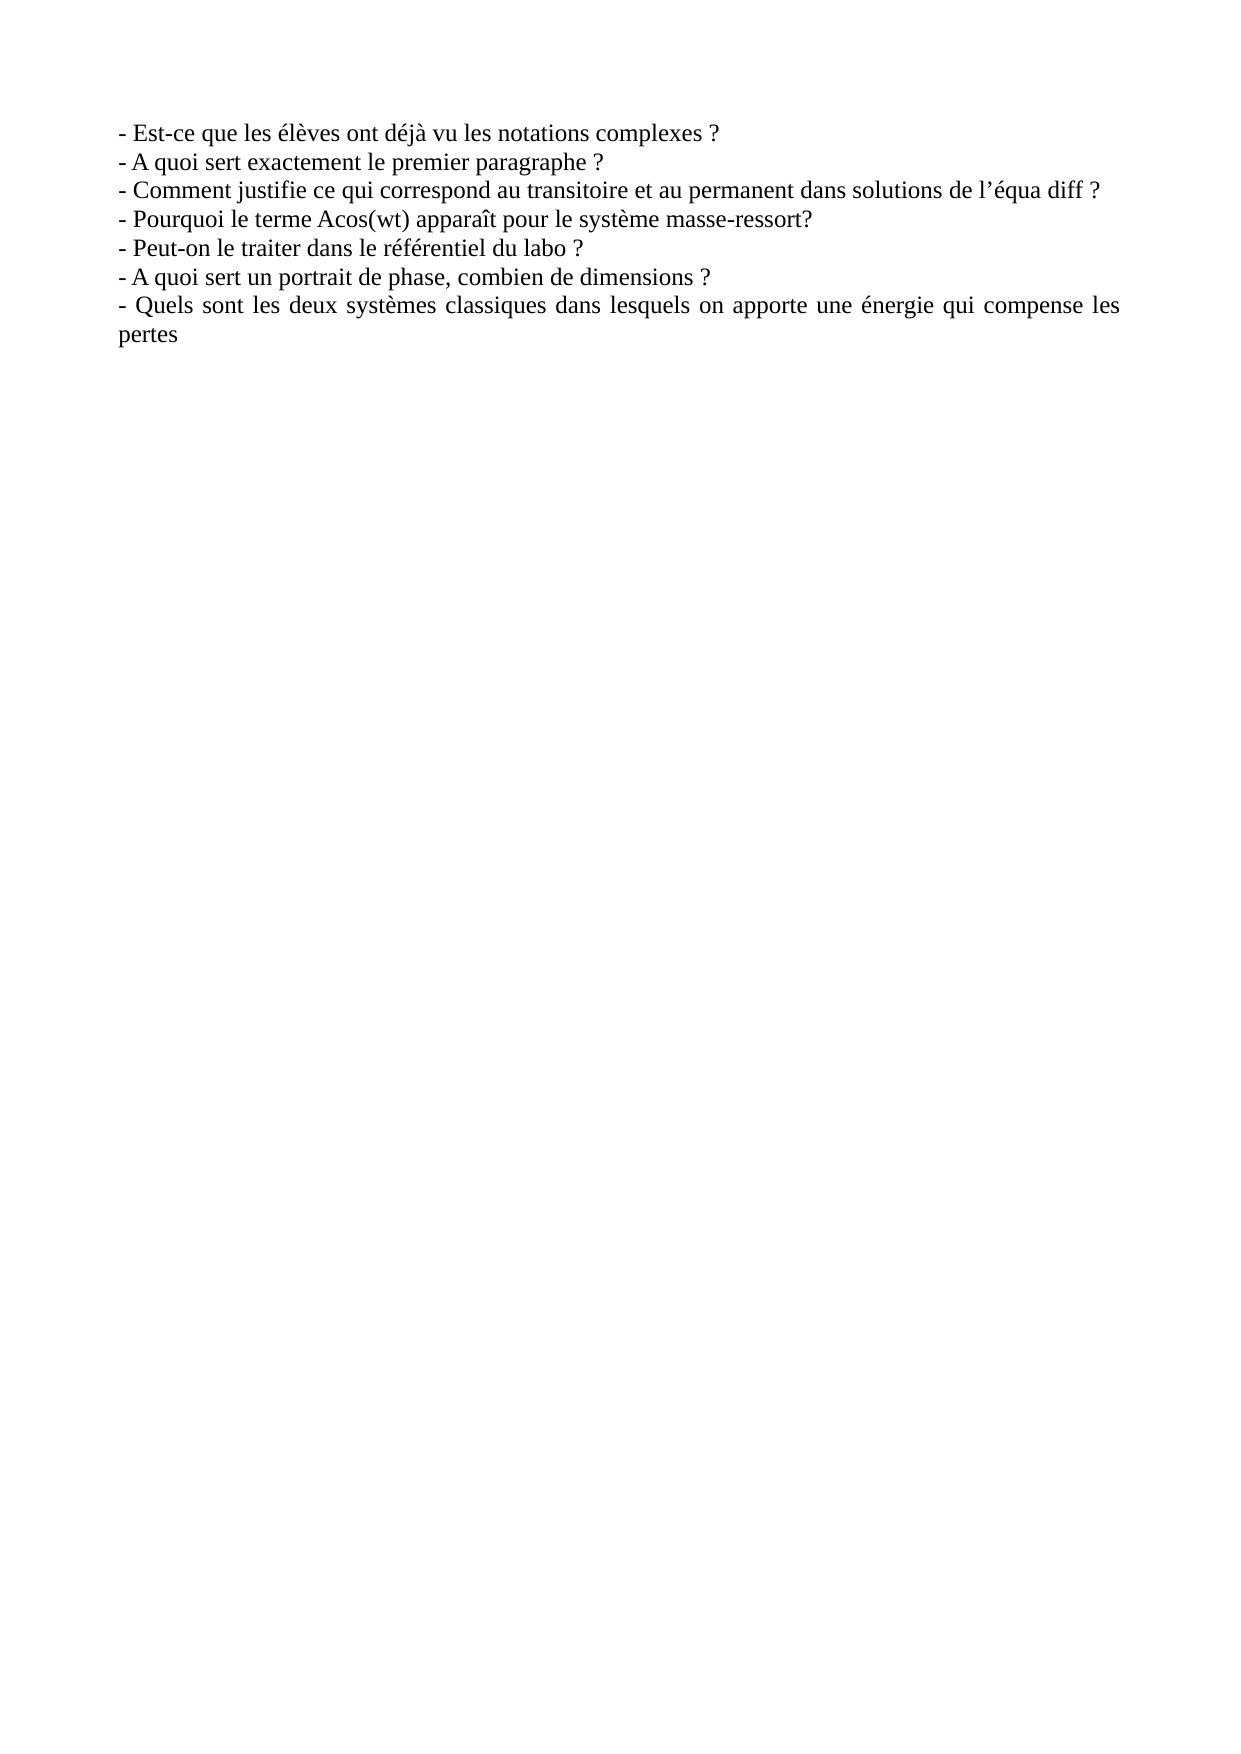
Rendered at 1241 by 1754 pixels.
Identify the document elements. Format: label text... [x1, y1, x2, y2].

text - Pourquoi le terme Acos(wt) apparaît pour le système masse-ressort? [118, 204, 1122, 233]
text - Peut-on le traiter dans le référentiel du labo ? [118, 233, 1122, 262]
text - Comment justifie ce qui correspond au transitoire et au permanent dans solutions de l’équa diff ? [118, 176, 1122, 204]
text - A quoi sert exactement le premier paragraphe ? [118, 147, 1122, 176]
text - A quoi sert un portrait de phase, combien de dimensions ? [118, 262, 1122, 291]
text - Quels sont les deux systèmes classiques dans lesquels on apporte une énergie qui compense les pertes [118, 291, 1122, 348]
text - Est-ce que les élèves ont déjà vu les notations complexes ? [118, 118, 1122, 147]
